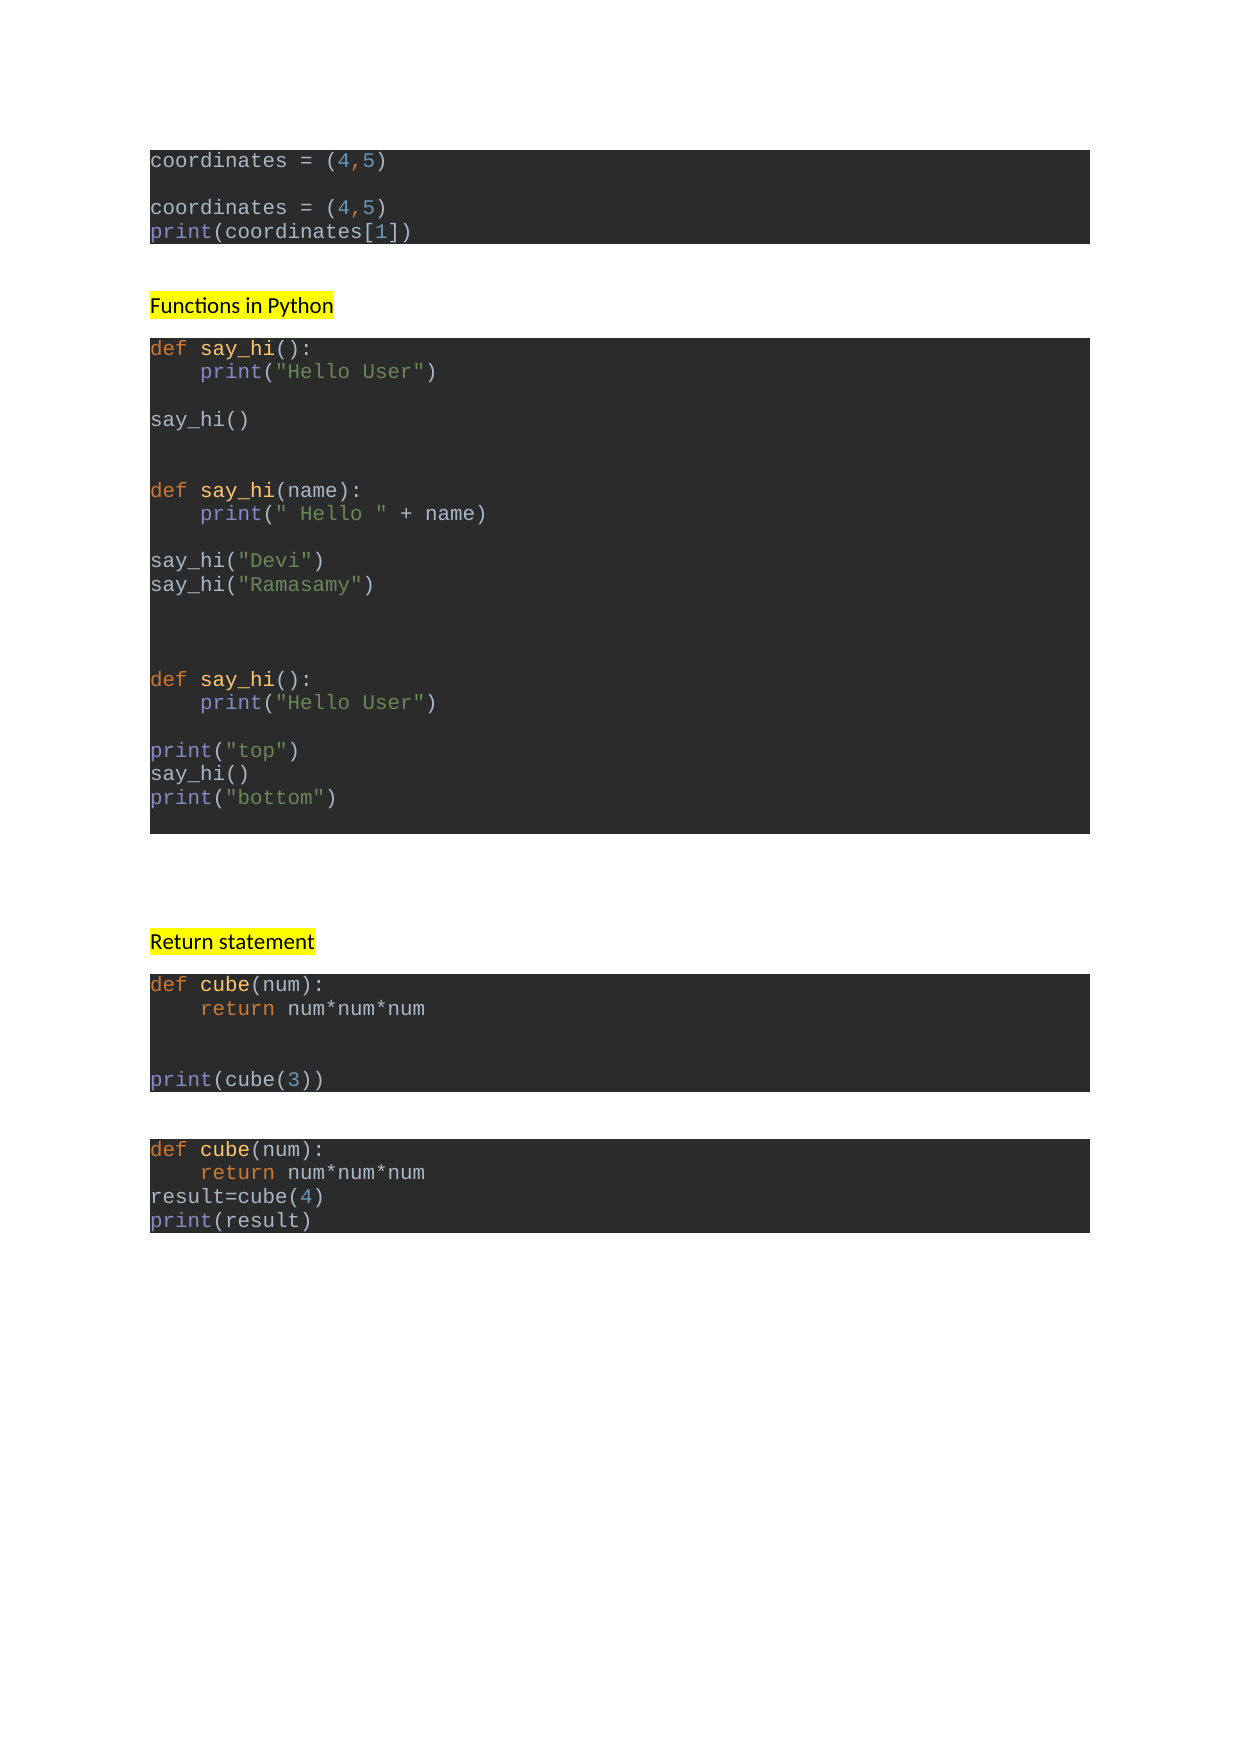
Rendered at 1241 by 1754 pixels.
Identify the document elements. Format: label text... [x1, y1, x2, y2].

text def say_hi(): print("Hello User") print("top") say_hi() print("bottom") [150, 669, 1090, 811]
text coordinates = (4,5) [150, 150, 1090, 174]
text def cube(num): return num*num*num result=cube(4) print(result) [150, 1139, 1090, 1233]
text Functions in Python [150, 291, 1090, 319]
text def say_hi(): print("Hello User") say_hi() [150, 338, 1090, 432]
text coordinates = (4,5) print(coordinates[1]) [150, 197, 1090, 244]
text Return statement [150, 927, 1090, 955]
text def cube(num): return num*num*num print(cube(3)) [150, 974, 1090, 1092]
text def say_hi(name): print(" Hello " + name) say_hi("Devi") say_hi("Ramasamy") [150, 479, 1090, 598]
